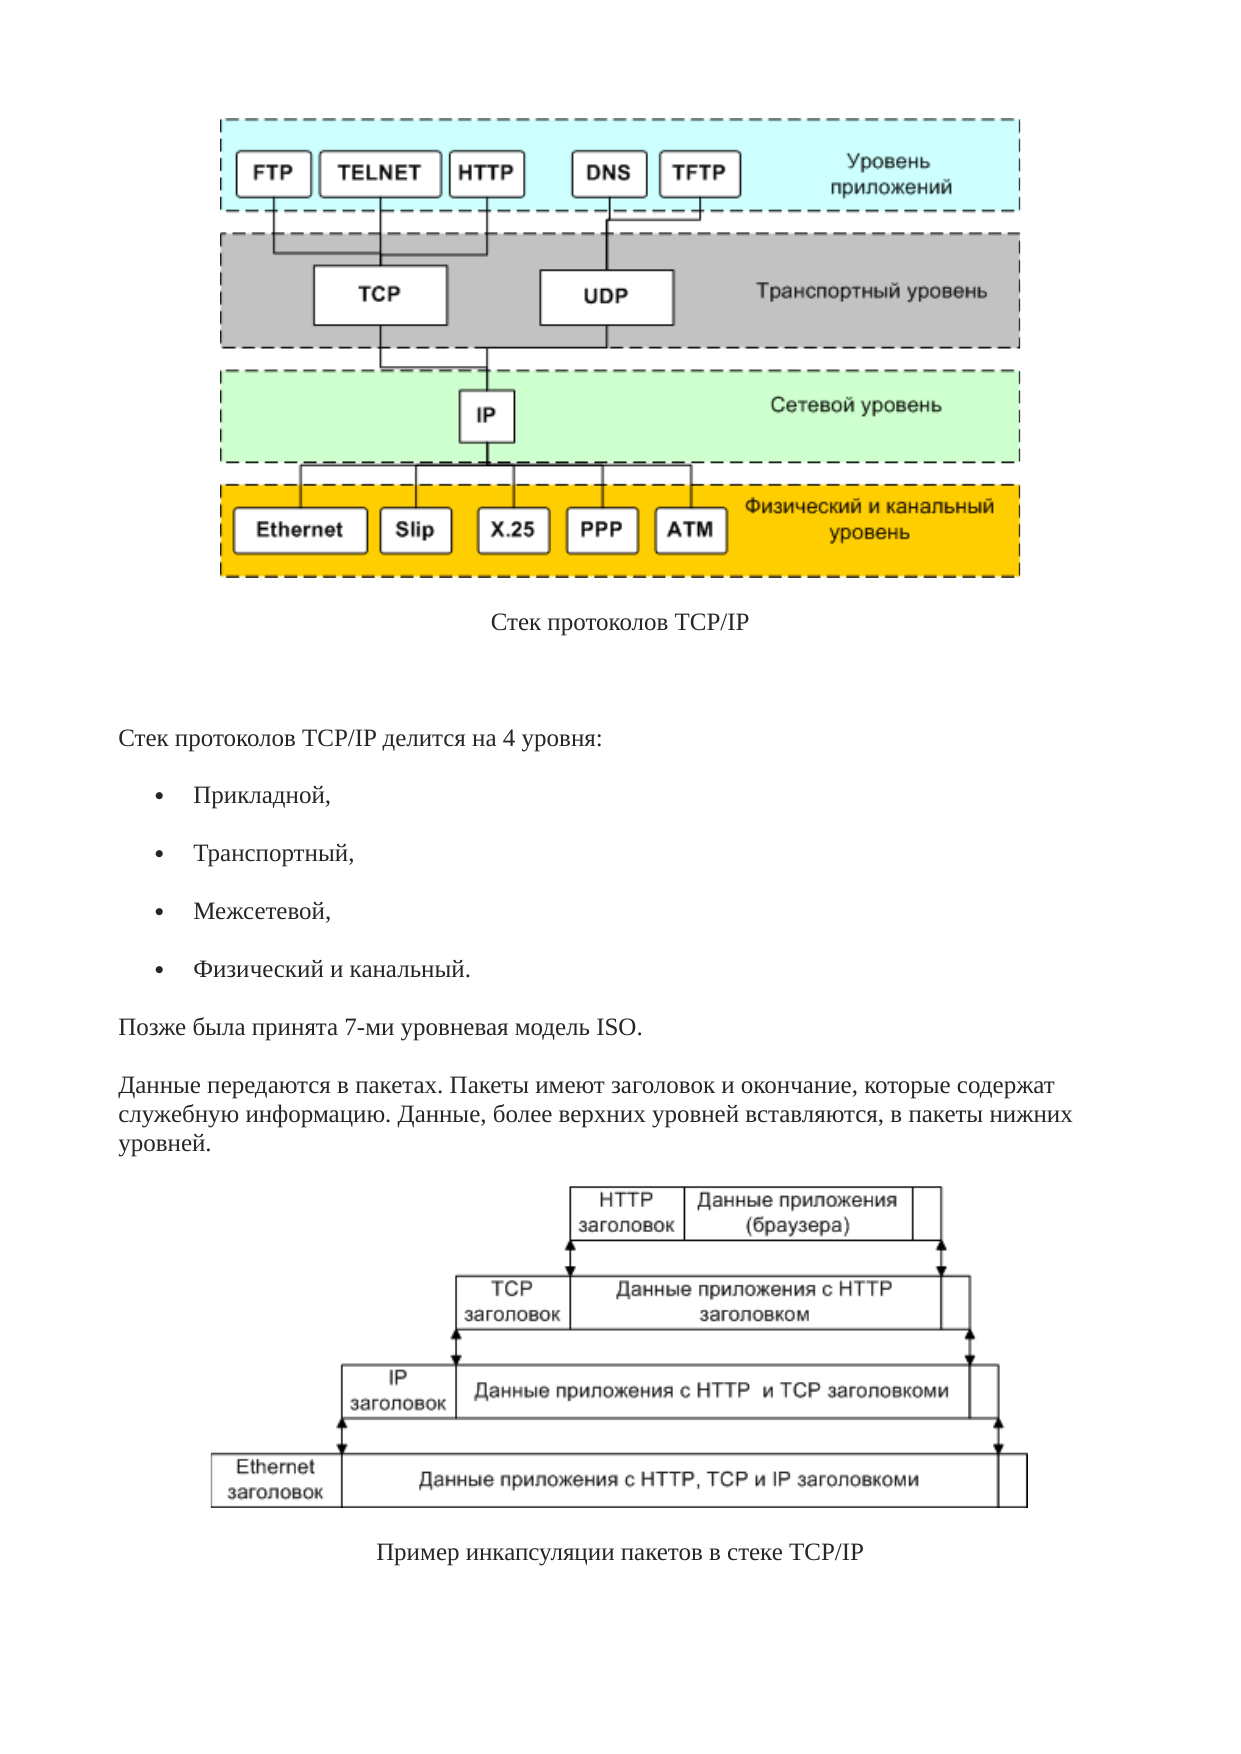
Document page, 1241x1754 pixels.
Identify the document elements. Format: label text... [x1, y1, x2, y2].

list Межсетевой, [156, 896, 1122, 925]
text Пример инкапсуляции пакетов в стеке TCP/IP [118, 1537, 1122, 1565]
picture [210, 1185, 1028, 1508]
text Позже была принята 7-ми уровневая модель ISO. [118, 1012, 1122, 1041]
picture [220, 118, 1020, 578]
text Стек протоколов TCP/IP делится на 4 уровня: [118, 723, 1122, 751]
text Данные передаются в пакетах. Пакеты имеют заголовок и окончание, которые содержат служебную информацию. Данные, более верхних уровней вставляются, в пакеты нижних уровней. [118, 1070, 1122, 1156]
list Физический и канальный. [156, 954, 1122, 983]
list Прикладной, [156, 781, 1122, 809]
text Стек протоколов TCP/IP [118, 607, 1122, 636]
list Транспортный, [156, 838, 1122, 867]
